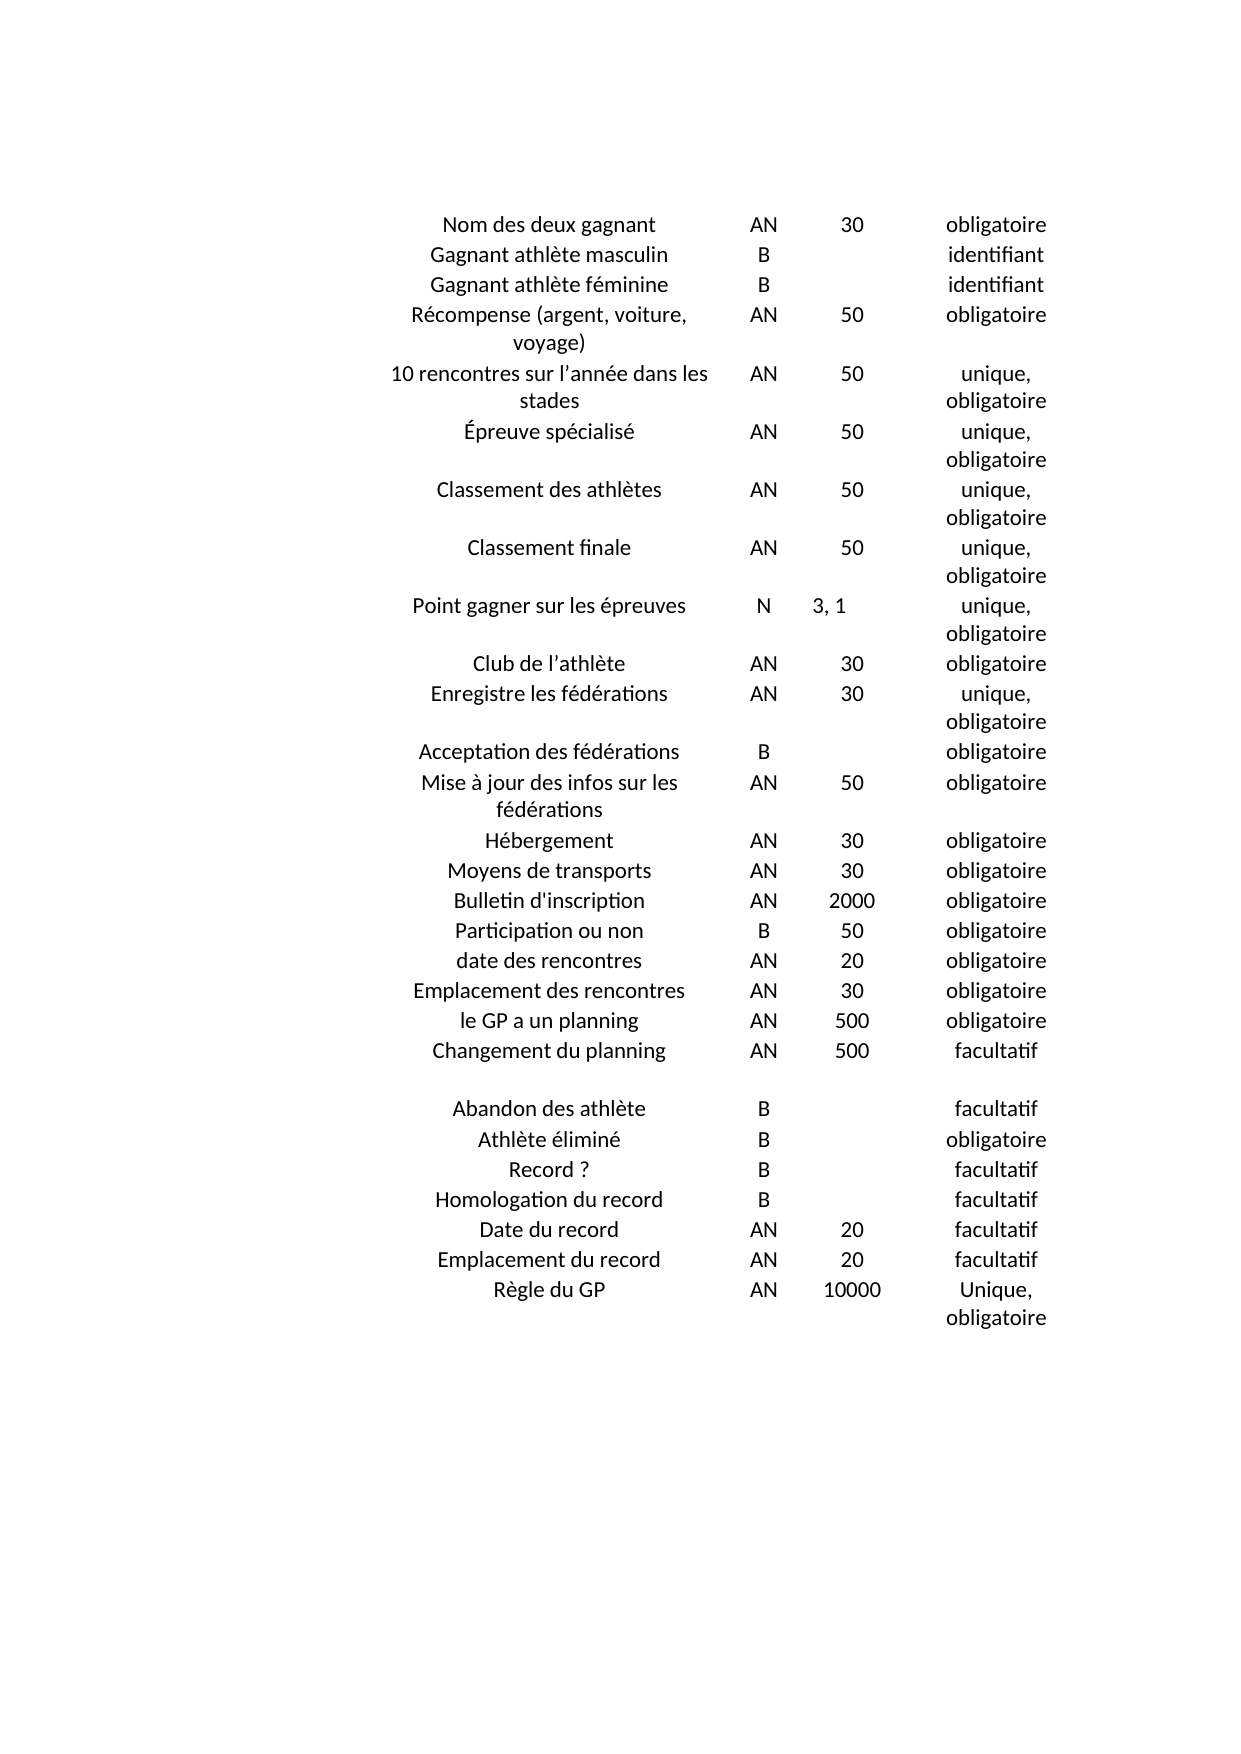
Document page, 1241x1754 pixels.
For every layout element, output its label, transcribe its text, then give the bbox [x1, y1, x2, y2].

table_cell [151, 1544, 371, 1572]
table_cell [802, 1095, 902, 1123]
table_cell list_transport [151, 856, 371, 884]
table_cell AN [728, 533, 800, 589]
table_cell identifiant [904, 270, 1088, 298]
table_cell record_date [151, 1215, 371, 1243]
table_cell agreement [151, 738, 371, 766]
table_cell ranking_final [151, 533, 371, 589]
table_cell places_meeting [151, 976, 371, 1004]
table_cell [728, 1484, 800, 1512]
table_header TYPE [727, 152, 801, 208]
table_cell [151, 1394, 371, 1422]
table_cell facultatif [904, 1095, 1088, 1123]
table_cell meeting [151, 359, 371, 415]
table_cell Hébergement [373, 826, 726, 854]
table_cell [904, 1424, 1088, 1452]
table_cell AN [728, 768, 800, 824]
table_cell Point gagner sur les épreuves [373, 591, 726, 647]
table_cell [802, 1364, 902, 1391]
table_cell [802, 270, 902, 298]
table_cell [802, 1125, 902, 1153]
table_header Signification [372, 152, 727, 208]
table_cell Athlète éliminé [373, 1125, 726, 1153]
table_cell AN [728, 210, 800, 238]
table_cell Nom des deux gagnant [373, 210, 726, 238]
table_cell [802, 1185, 902, 1213]
table_cell obligatoire [904, 916, 1088, 944]
table_cell eliminate_athlete [151, 1125, 371, 1153]
table_cell [373, 1544, 726, 1572]
table_cell [802, 240, 902, 268]
table_cell [373, 1454, 726, 1482]
table_cell B [728, 270, 800, 298]
table_cell Emplacement des rencontres [373, 976, 726, 1004]
table_cell 30 [802, 826, 902, 854]
table_cell B [728, 1185, 800, 1213]
table_cell AN [728, 886, 800, 914]
table_cell [373, 1514, 726, 1542]
table_cell Club de l’athlète [373, 649, 726, 677]
table_cell [373, 1364, 726, 1391]
table_cell [904, 1333, 1088, 1361]
table_header Mnémonique [151, 152, 372, 208]
table_cell AN [728, 359, 800, 415]
table_cell AN [728, 1245, 800, 1273]
table_cell Enregistre les fédérations [373, 679, 726, 735]
table_cell obligatoire [904, 649, 1088, 677]
table_cell unique, obligatoire [904, 591, 1088, 647]
table_cell AN [728, 946, 800, 974]
table_cell list_hotel [151, 826, 371, 854]
table_cell winner_men [151, 240, 371, 268]
table_cell Gagnant athlète masculin [373, 240, 726, 268]
table_cell Gagnant athlète féminine [373, 270, 726, 298]
table_cell [904, 1514, 1088, 1542]
table_cell [802, 1394, 902, 1422]
table_cell obligatoire [904, 826, 1088, 854]
table_cell Règle du GP [373, 1275, 726, 1331]
table_cell [802, 1155, 902, 1183]
table_cell [151, 1333, 371, 1361]
table_cell homologue [151, 1185, 371, 1213]
table_cell [151, 1424, 371, 1452]
table_cell [728, 1424, 800, 1452]
table_cell Moyens de transports [373, 856, 726, 884]
table_cell Unique, obligatoire [904, 1275, 1088, 1331]
table_cell facultatif [904, 1245, 1088, 1273]
table_cell obligatoire [904, 946, 1088, 974]
table_cell B [728, 1095, 800, 1123]
table_cell 50 [802, 916, 902, 944]
table_cell obligatoire [904, 768, 1088, 824]
table_cell 50 [802, 301, 902, 357]
table_cell [728, 1514, 800, 1542]
table_cell 10000 [802, 1275, 902, 1331]
table_cell Classement des athlètes [373, 475, 726, 531]
table_cell facultatif [904, 1185, 1088, 1213]
table_cell 10 rencontres sur l’année dans les stades [373, 359, 726, 415]
table_cell identifiant [904, 240, 1088, 268]
table_cell AN [728, 1275, 800, 1331]
table_cell point [151, 591, 371, 647]
table_cell Changement du planning [373, 1036, 726, 1092]
table_cell speciality [151, 417, 371, 473]
table_cell [802, 1424, 902, 1452]
table_cell B [728, 916, 800, 944]
table_cell [728, 1364, 800, 1391]
table_cell AN [728, 649, 800, 677]
table_cell obligatoire [904, 1125, 1088, 1153]
table_cell unique, obligatoire [904, 359, 1088, 415]
table_cell ranking_athlete [151, 475, 371, 531]
table_cell surrender [151, 1095, 371, 1123]
table_cell B [728, 738, 800, 766]
table_cell facultatif [904, 1155, 1088, 1183]
table_cell [151, 1484, 371, 1512]
table_cell 500 [802, 1036, 902, 1092]
table_cell [373, 1333, 726, 1361]
table_cell Épreuve spécialisé [373, 417, 726, 473]
table_cell 20 [802, 946, 902, 974]
table_cell 30 [802, 649, 902, 677]
table_cell obligatoire [904, 856, 1088, 884]
table_cell 50 [802, 533, 902, 589]
table_cell 20 [802, 1245, 902, 1273]
table_cell AN [728, 417, 800, 473]
table_cell record [151, 1155, 371, 1183]
table_cell [802, 1514, 902, 1542]
table_cell rules [151, 1275, 371, 1331]
table_cell [802, 1484, 902, 1512]
table_header Contraintes [903, 152, 1088, 208]
table_cell Emplacement du record [373, 1245, 726, 1273]
table_cell 30 [802, 976, 902, 1004]
table_cell [904, 1544, 1088, 1572]
table_header Longueur [801, 152, 903, 208]
table_cell 3, 1 [802, 591, 902, 647]
table_cell 2000 [802, 886, 902, 914]
table_cell B [728, 240, 800, 268]
table_cell Record ? [373, 1155, 726, 1183]
table_cell obligatoire [904, 976, 1088, 1004]
table_cell obligatoire [904, 1006, 1088, 1034]
table_cell facultatif [904, 1215, 1088, 1243]
table_cell [802, 1454, 902, 1482]
table_cell obligatoire [904, 886, 1088, 914]
table_cell AN [728, 1006, 800, 1034]
table_cell obligatoire [904, 301, 1088, 357]
table_cell 50 [802, 417, 902, 473]
table_cell Bulletin d'inscription [373, 886, 726, 914]
table_cell [728, 1454, 800, 1482]
table_cell 30 [802, 679, 902, 735]
table_cell AN [728, 856, 800, 884]
table_cell AN [728, 301, 800, 357]
table_cell AN [728, 976, 800, 1004]
table_cell 500 [802, 1006, 902, 1034]
table_cell unique, obligatoire [904, 679, 1088, 735]
table_cell [802, 738, 902, 766]
table_cell 20 [802, 1215, 902, 1243]
table_cell facultatif [904, 1036, 1088, 1092]
table_cell Abandon des athlète [373, 1095, 726, 1123]
table_cell participation [151, 916, 371, 944]
table_cell [373, 1484, 726, 1512]
table_cell [151, 1514, 371, 1542]
table_cell record_places [151, 1245, 371, 1273]
table_cell 50 [802, 475, 902, 531]
table_cell Mise à jour des infos sur les fédérations [373, 768, 726, 824]
table_cell [904, 1454, 1088, 1482]
table_cell AN [728, 1036, 800, 1092]
table_cell [802, 1333, 902, 1361]
table_cell date_meeting [151, 946, 371, 974]
table_cell N [728, 591, 800, 647]
table_cell [373, 1394, 726, 1422]
table_cell le GP a un planning [373, 1006, 726, 1034]
table_cell 30 [802, 856, 902, 884]
table_cell [904, 1484, 1088, 1512]
table_cell [728, 1333, 800, 1361]
table_cell unique, obligatoire [904, 533, 1088, 589]
table_cell [373, 1424, 726, 1452]
table_cell Classement finale [373, 533, 726, 589]
table_cell planing_modification [151, 1036, 371, 1092]
table_cell Acceptation des fédérations [373, 738, 726, 766]
table_cell winners_name [151, 210, 371, 238]
table_cell information [151, 768, 371, 824]
table_cell [151, 1454, 371, 1482]
table_cell [904, 1364, 1088, 1391]
table_cell unique, obligatoire [904, 475, 1088, 531]
table_cell 50 [802, 359, 902, 415]
table_cell AN [728, 475, 800, 531]
table_cell Homologation du record [373, 1185, 726, 1213]
table_cell 50 [802, 768, 902, 824]
table_cell [728, 1544, 800, 1572]
table_cell AN [728, 826, 800, 854]
table_cell Participation ou non [373, 916, 726, 944]
table_cell Récompense (argent, voiture, voyage) [373, 301, 726, 357]
table_cell AN [728, 1215, 800, 1243]
table_cell 30 [802, 210, 902, 238]
table_cell federation [151, 649, 371, 677]
table_cell [904, 1394, 1088, 1422]
table_cell [802, 1544, 902, 1572]
table_cell [151, 1364, 371, 1391]
table_cell B [728, 1125, 800, 1153]
table_cell AN [728, 679, 800, 735]
table_cell committee [151, 679, 371, 735]
table_cell unique, obligatoire [904, 417, 1088, 473]
table_cell B [728, 1155, 800, 1183]
table_cell registration_athlete [151, 886, 371, 914]
table_cell obligatoire [904, 210, 1088, 238]
table_cell planning [151, 1006, 371, 1034]
table_cell winner_women [151, 270, 371, 298]
table_cell [728, 1394, 800, 1422]
table_cell Date du record [373, 1215, 726, 1243]
table_cell reward_grand_prix [151, 301, 371, 357]
table_cell date des rencontres [373, 946, 726, 974]
table_cell obligatoire [904, 738, 1088, 766]
